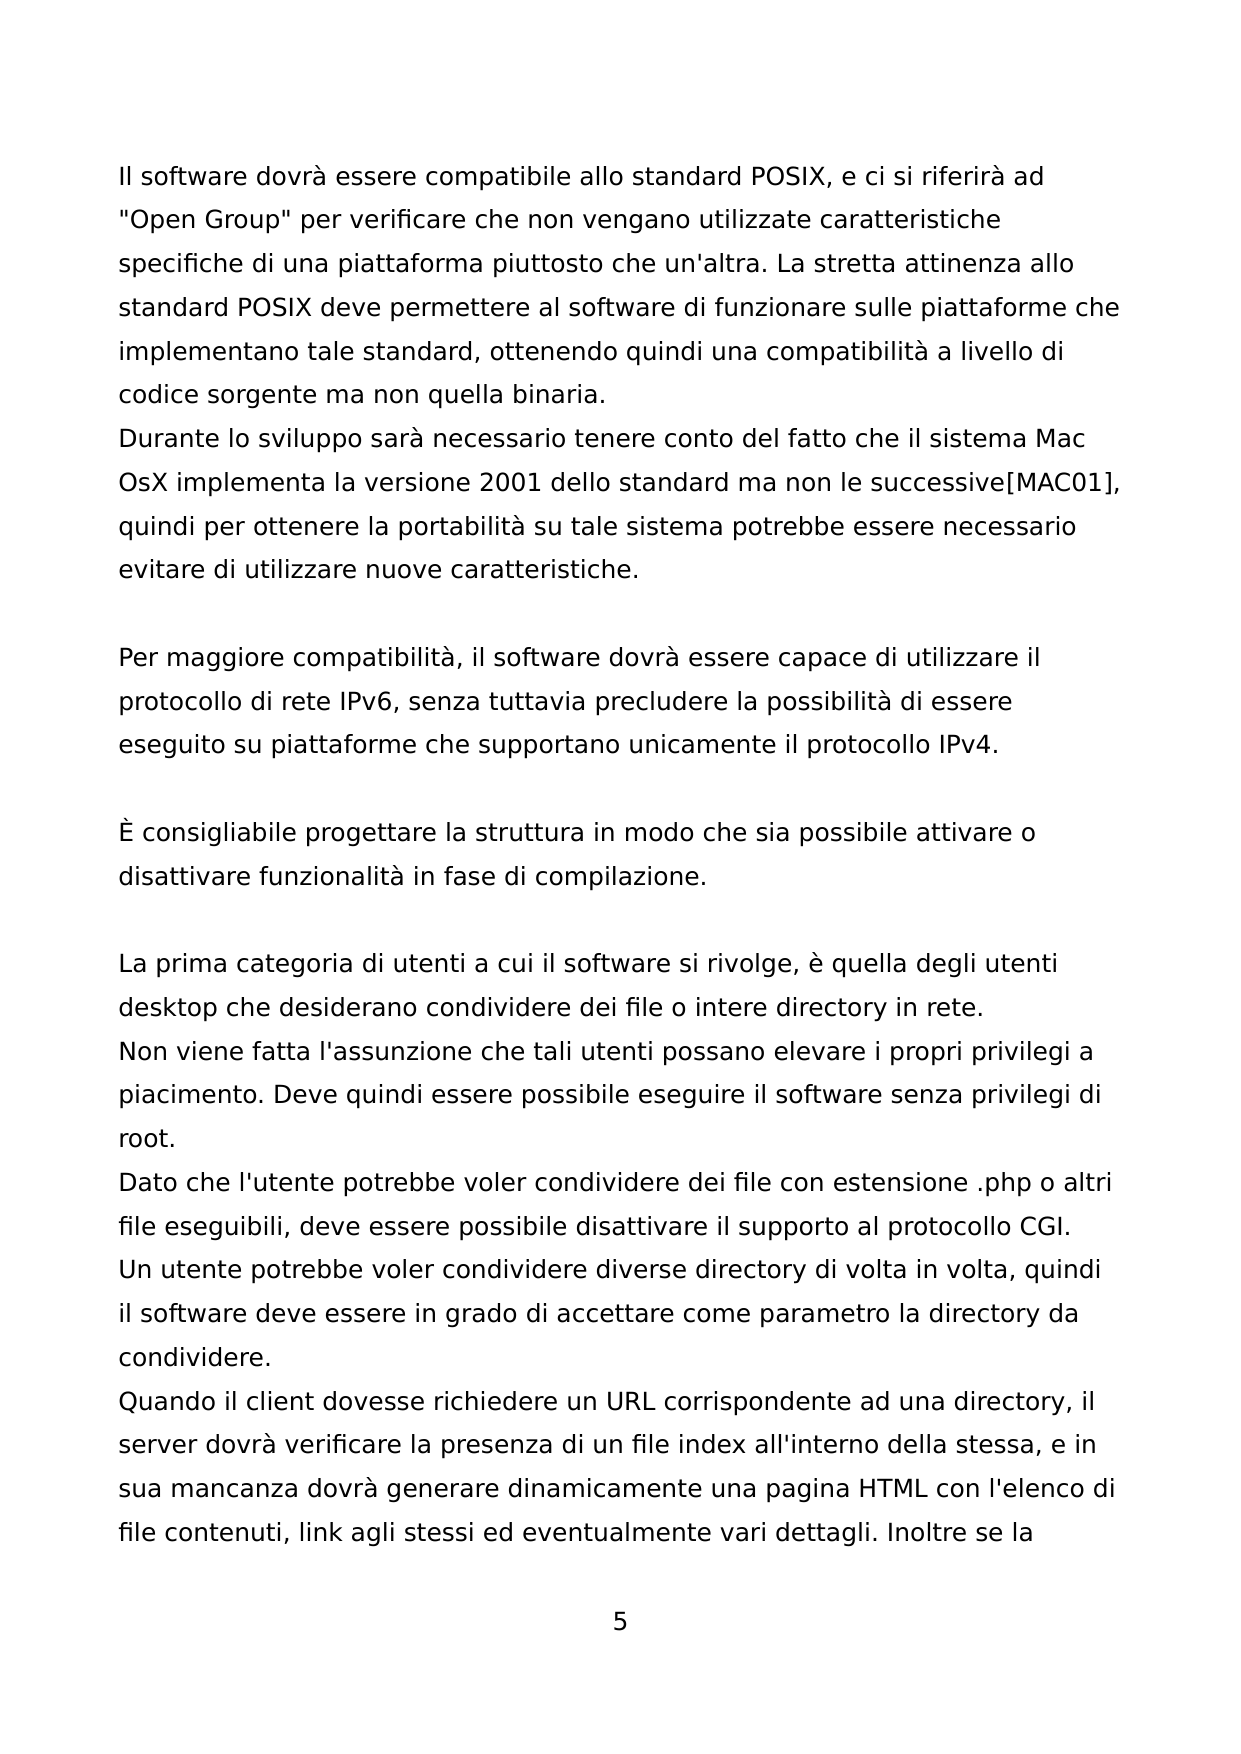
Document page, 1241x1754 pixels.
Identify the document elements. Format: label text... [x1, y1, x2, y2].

text Il software dovrà essere compatibile allo standard POSIX, e ci si riferirà ad "Open Group" per verificare che non vengano utilizzate caratteristiche specifiche di una piattaforma piuttosto che un'altra. La stretta attinenza allo standard POSIX deve permettere al software di funzionare sulle piattaforme che implementano tale standard, ottenendo quindi una compatibilità a livello di codice sorgente ma non quella binaria. [118, 162, 1122, 410]
text Quando il client dovesse richiedere un URL corrispondente ad una directory, il server dovrà verificare la presenza di un file index all'interno della stessa, e in sua mancanza dovrà generare dinamicamente una pagina HTML con l'elenco di file contenuti, link agli stessi ed eventualmente vari dettagli. Inoltre se la [118, 1387, 1122, 1547]
text La prima categoria di utenti a cui il software si rivolge, è quella degli utenti desktop che desiderano condividere dei file o intere directory in rete. [118, 949, 1122, 1022]
text Dato che l'utente potrebbe voler condividere dei file con estensione .php o altri file eseguibili, deve essere possibile disattivare il supporto al protocollo CGI. [118, 1168, 1122, 1241]
text Durante lo sviluppo sarà necessario tenere conto del fatto che il sistema Mac OsX implementa la versione 2001 dello standard ma non le successive[MAC01], quindi per ottenere la portabilità su tale sistema potrebbe essere necessario evitare di utilizzare nuove caratteristiche. [118, 424, 1122, 585]
text Per maggiore compatibilità, il software dovrà essere capace di utilizzare il protocollo di rete IPv6, senza tuttavia precludere la possibilità di essere eseguito su piattaforme che supportano unicamente il protocollo IPv4. [118, 643, 1122, 760]
text Un utente potrebbe voler condividere diverse directory di volta in volta, quindi il software deve essere in grado di accettare come parametro la directory da condividere. [118, 1256, 1122, 1372]
text Non viene fatta l'assunzione che tali utenti possano elevare i propri privilegi a piacimento. Deve quindi essere possibile eseguire il software senza privilegi di root. [118, 1037, 1122, 1153]
text È consigliabile progettare la struttura in modo che sia possibile attivare o disattivare funzionalità in fase di compilazione. [118, 818, 1122, 891]
